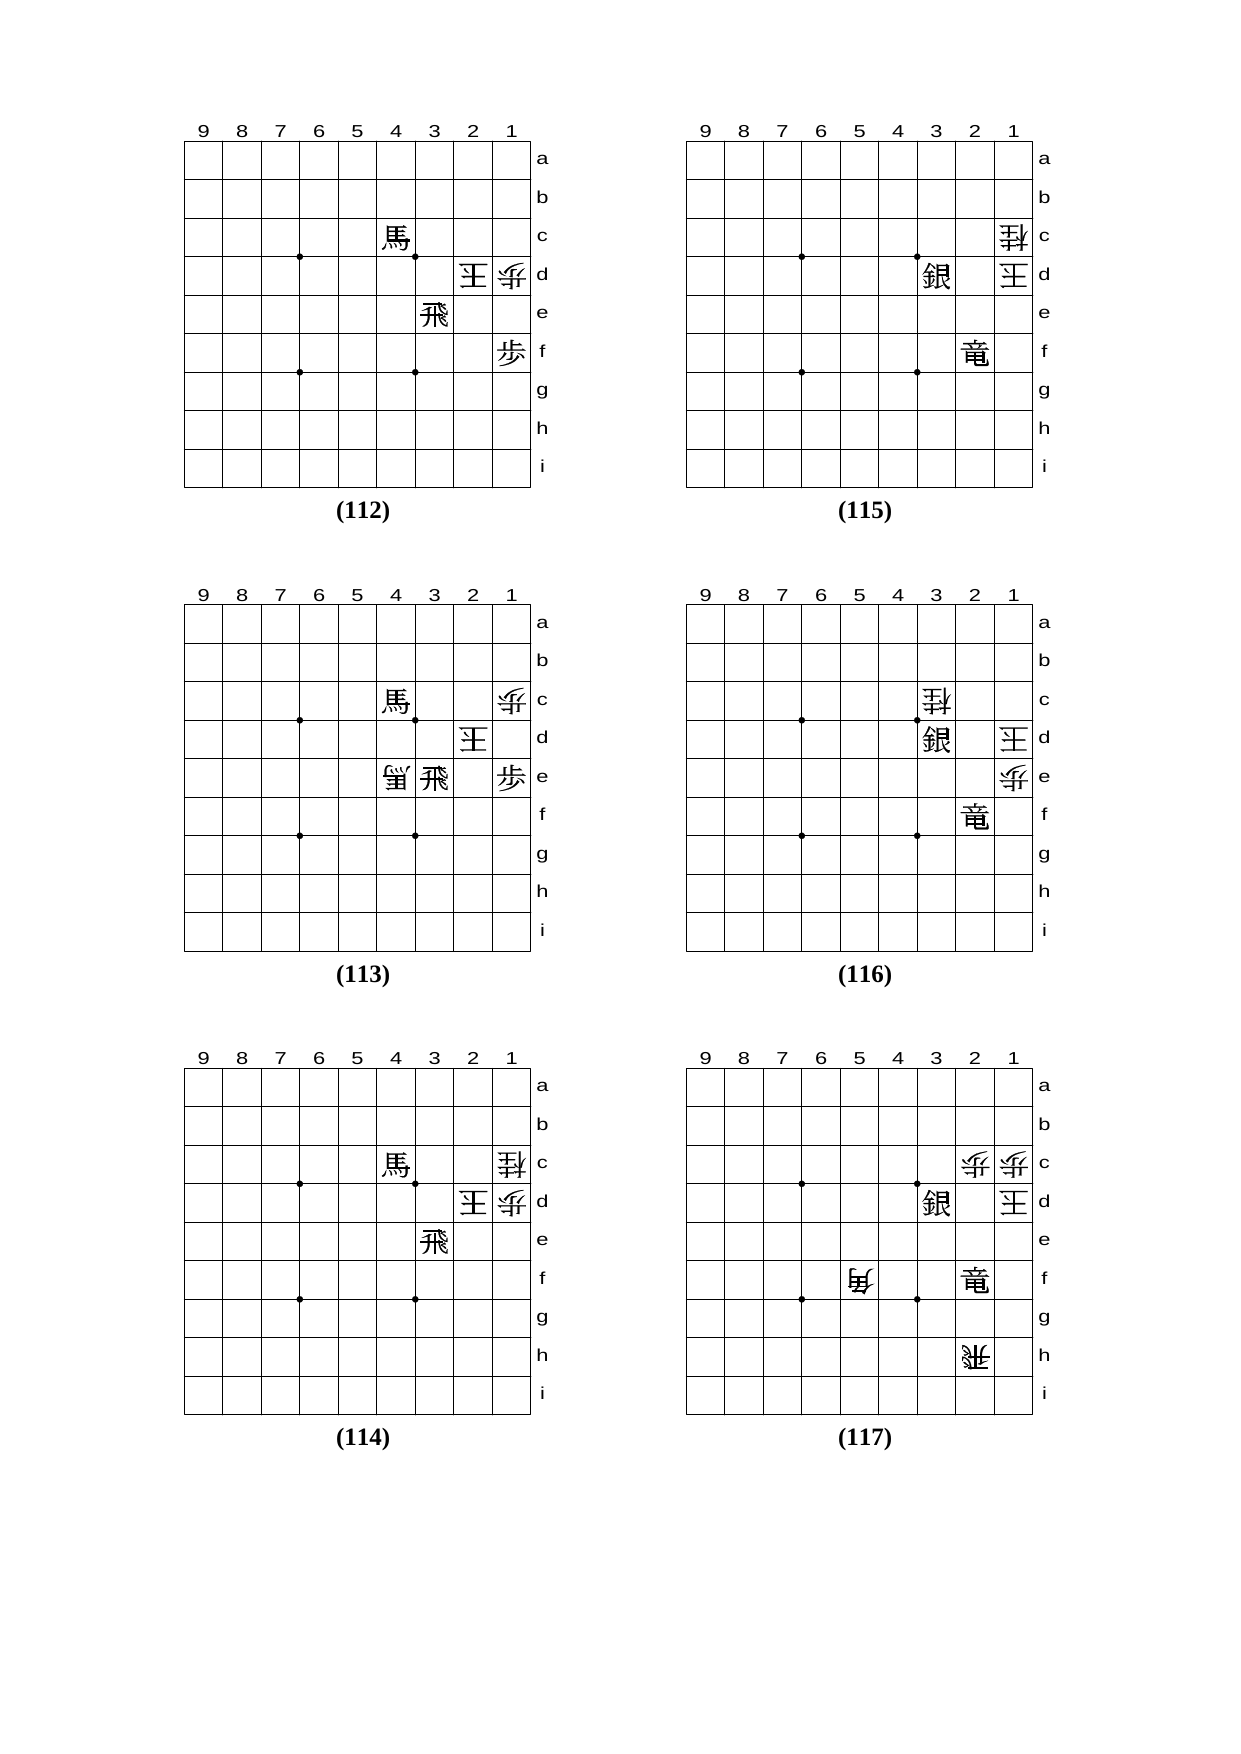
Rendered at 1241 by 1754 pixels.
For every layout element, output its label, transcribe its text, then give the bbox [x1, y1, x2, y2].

text (116) [620, 959, 1122, 988]
text (117) [620, 1422, 1122, 1451]
text (113) [118, 959, 620, 988]
text (114) [118, 1422, 620, 1451]
text (115) [620, 495, 1122, 524]
text (112) [118, 495, 620, 524]
